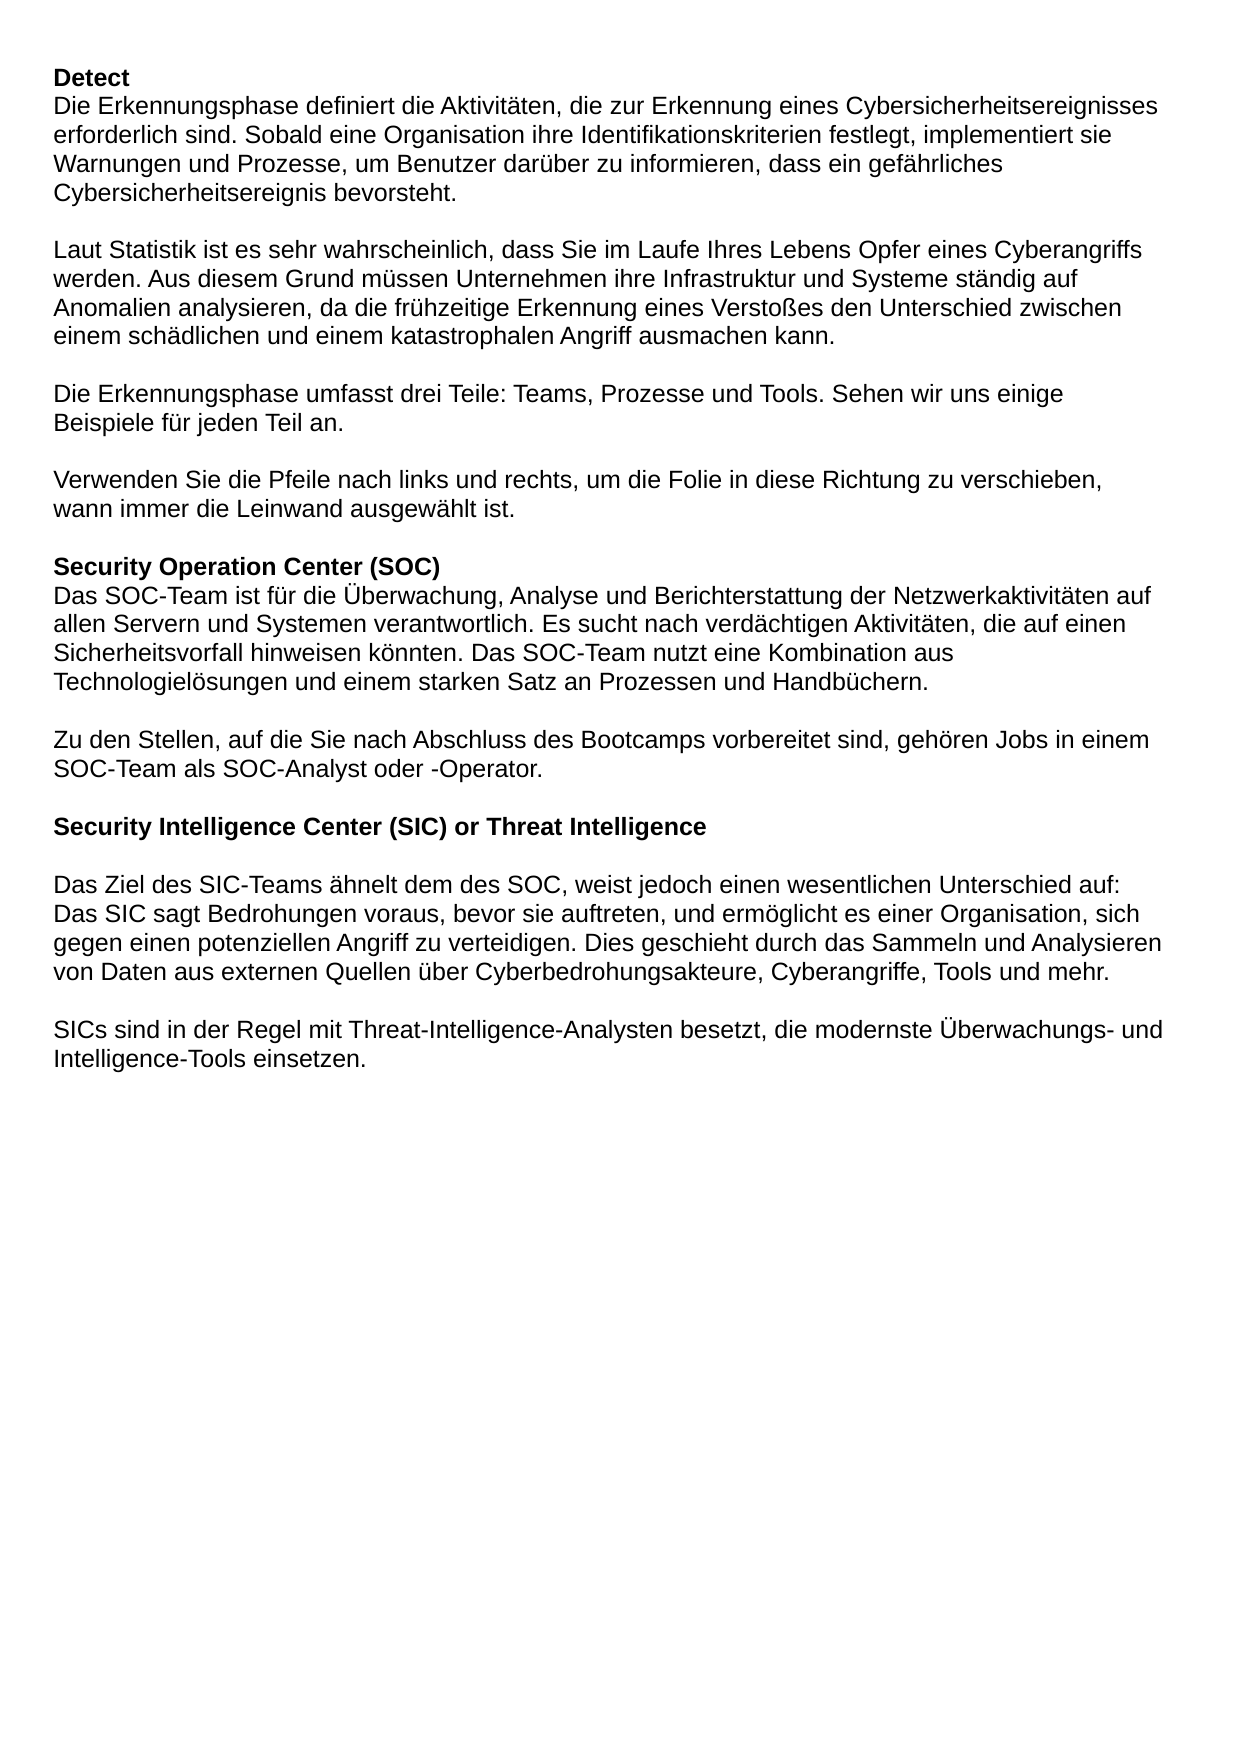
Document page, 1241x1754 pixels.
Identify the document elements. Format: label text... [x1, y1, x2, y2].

text Die Erkennungsphase definiert die Aktivitäten, die zur Erkennung eines Cybersicherheitsereignisses erforderlich sind. Sobald eine Organisation ihre Identifikationskriterien festlegt, implementiert sie Warnungen und Prozesse, um Benutzer darüber zu informieren, dass ein gefährliches Cybersicherheitsereignis bevorsteht. [53, 91, 1169, 206]
text Die Erkennungsphase umfasst drei Teile: Teams, Prozesse und Tools. Sehen wir uns einige Beispiele für jeden Teil an. [53, 379, 1169, 436]
text Zu den Stellen, auf die Sie nach Abschluss des Bootcamps vorbereitet sind, gehören Jobs in einem SOC-Team als SOC-Analyst oder -Operator. [53, 725, 1169, 783]
text Security Operation Center (SOC) [53, 552, 1169, 581]
text SICs sind in der Regel mit Threat-Intelligence-Analysten besetzt, die modernste Überwachungs- und Intelligence-Tools einsetzen. [53, 1015, 1169, 1072]
text Security Intelligence Center (SIC) or Threat Intelligence [53, 812, 1169, 841]
text Das Ziel des SIC-Teams ähnelt dem des SOC, weist jedoch einen wesentlichen Unterschied auf: Das SIC sagt Bedrohungen voraus, bevor sie auftreten, und ermöglicht es einer Organisation, sich gegen einen potenziellen Angriff zu verteidigen. Dies geschieht durch das Sammeln und Analysieren von Daten aus externen Quellen über Cyberbedrohungsakteure, Cyberangriffe, Tools und mehr. [53, 870, 1169, 985]
text Verwenden Sie die Pfeile nach links und rechts, um die Folie in diese Richtung zu verschieben, wann immer die Leinwand ausgewählt ist. [53, 465, 1169, 522]
text Laut Statistik ist es sehr wahrscheinlich, dass Sie im Laufe Ihres Lebens Opfer eines Cyberangriffs werden. Aus diesem Grund müssen Unternehmen ihre Infrastruktur und Systeme ständig auf Anomalien analysieren, da die frühzeitige Erkennung eines Verstoßes den Unterschied zwischen einem schädlichen und einem katastrophalen Angriff ausmachen kann. [53, 235, 1169, 350]
text Das SOC-Team ist für die Überwachung, Analyse und Berichterstattung der Netzwerkaktivitäten auf allen Servern und Systemen verantwortlich. Es sucht nach verdächtigen Aktivitäten, die auf einen Sicherheitsvorfall hinweisen könnten. Das SOC-Team nutzt eine Kombination aus Technologielösungen und einem starken Satz an Prozessen und Handbüchern. [53, 581, 1169, 696]
text Detect [53, 62, 1169, 91]
